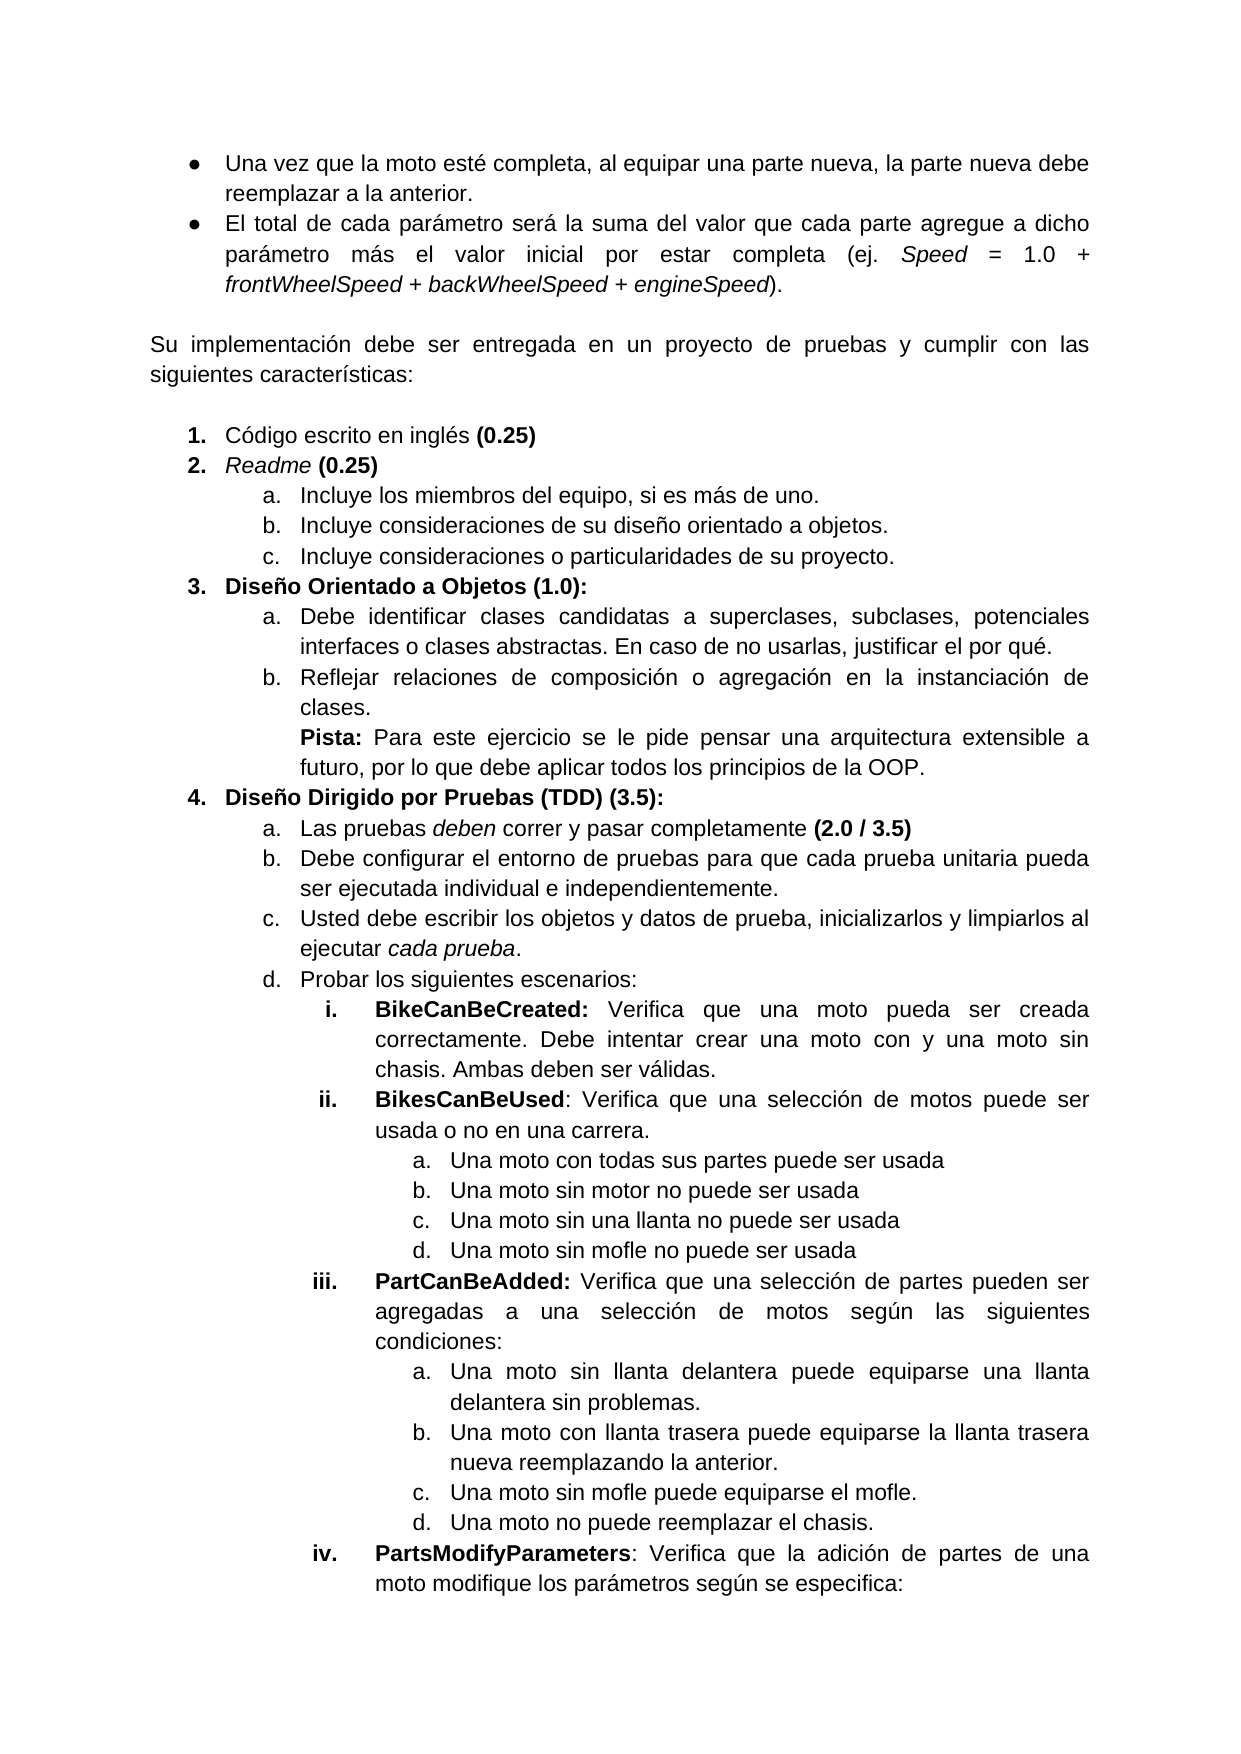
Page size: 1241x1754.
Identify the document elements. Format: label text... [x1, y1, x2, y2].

list Usted debe escribir los objetos y datos de prueba, inicializarlos y limpiarlos al ejecutar cada prueba. [262, 905, 1090, 962]
list Diseño Orientado a Objetos (1.0): [187, 573, 1090, 599]
list BikesCanBeUsed: Verifica que una selección de motos puede ser usada o no en una carrera. [337, 1086, 1090, 1143]
list Una moto no puede reemplazar el chasis. [412, 1509, 1090, 1536]
list Debe configurar el entorno de pruebas para que cada prueba unitaria pueda ser ejecutada individual e independientemente. [262, 845, 1090, 901]
list Las pruebas deben correr y pasar completamente (2.0 / 3.5) [262, 814, 1090, 841]
list Una moto sin mofle no puede ser usada [412, 1237, 1090, 1264]
text Pista: Para este ejercicio se le pide pensar una arquitectura extensible a futuro, por lo que debe aplicar todos los principios de la OOP. [300, 724, 1090, 781]
list Una moto con llanta trasera puede equiparse la llanta trasera nueva reemplazando la anterior. [412, 1419, 1090, 1475]
list Una moto con todas sus partes puede ser usada [412, 1147, 1090, 1173]
list Incluye los miembros del equipo, si es más de uno. [262, 482, 1090, 509]
list Una vez que la moto esté completa, al equipar una parte nueva, la parte nueva debe reemplazar a la anterior. [187, 150, 1090, 207]
list PartCanBeAdded: Verifica que una selección de partes pueden ser agregadas a una selección de motos según las siguientes condiciones: [337, 1268, 1090, 1354]
list Código escrito en inglés (0.25) [187, 422, 1090, 448]
list PartsModifyParameters: Verifica que la adición de partes de una moto modifique los parámetros según se especifica: [337, 1539, 1090, 1596]
list El total de cada parámetro será la suma del valor que cada parte agregue a dicho parámetro más el valor inicial por estar completa (ej. Speed = 1.0 + frontWheelSpeed + backWheelSpeed + engineSpeed). [187, 210, 1090, 297]
list Debe identificar clases candidatas a superclases, subclases, potenciales interfaces o clases abstractas. En caso de no usarlas, justificar el por qué. [262, 603, 1090, 660]
list Una moto sin llanta delantera puede equiparse una llanta delantera sin problemas. [412, 1358, 1090, 1415]
list Incluye consideraciones de su diseño orientado a objetos. [262, 512, 1090, 539]
text Su implementación debe ser entregada en un proyecto de pruebas y cumplir con las siguientes características: [150, 331, 1090, 388]
list Readme (0.25) [187, 452, 1090, 478]
list BikeCanBeCreated: Verifica que una moto pueda ser creada correctamente. Debe intentar crear una moto con y una moto sin chasis. Ambas deben ser válidas. [337, 996, 1090, 1083]
list Reflejar relaciones de composición o agregación en la instanciación de clases. [262, 663, 1090, 720]
list Una moto sin mofle puede equiparse el mofle. [412, 1479, 1090, 1506]
list Una moto sin motor no puede ser usada [412, 1177, 1090, 1203]
list Diseño Dirigido por Pruebas (TDD) (3.5): [187, 784, 1090, 811]
list Una moto sin una llanta no puede ser usada [412, 1207, 1090, 1234]
list Probar los siguientes escenarios: [262, 966, 1090, 992]
list Incluye consideraciones o particularidades de su proyecto. [262, 543, 1090, 569]
